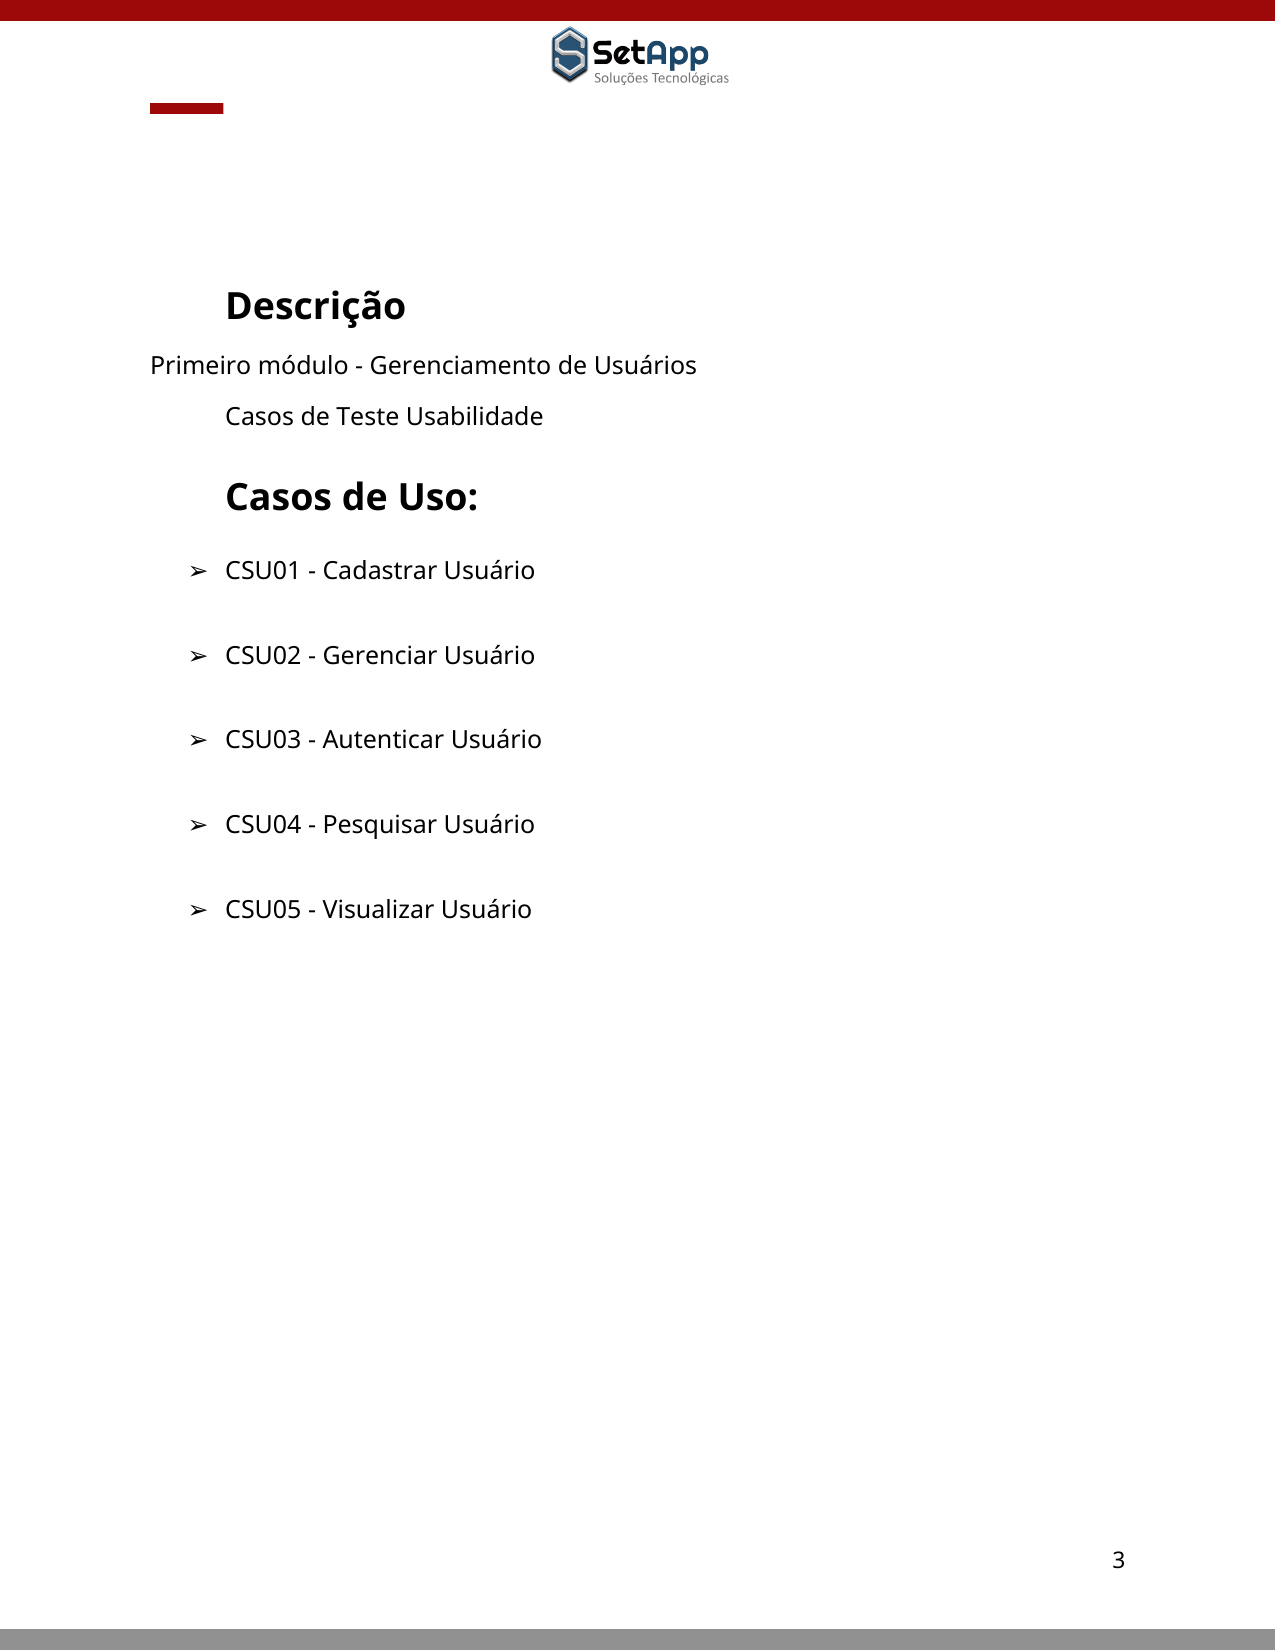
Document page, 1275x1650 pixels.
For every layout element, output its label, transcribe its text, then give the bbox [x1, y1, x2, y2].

list Casos de Teste Usabilidade [150, 398, 1125, 432]
list CSU01 - Cadastrar Usuário [187, 542, 1125, 593]
picture [545, 25, 730, 88]
picture [150, 103, 224, 114]
list CSU05 - Visualizar Usuário [187, 882, 1125, 933]
list Descrição Primeiro módulo - Gerenciamento de Usuários [150, 279, 1125, 381]
list CSU03 - Autenticar Usuário [187, 712, 1125, 763]
picture [0, 0, 1275, 21]
list CSU04 - Pesquisar Usuário [187, 797, 1125, 848]
list CSU02 - Gerenciar Usuário [187, 627, 1125, 678]
list Casos de Uso: [150, 470, 1125, 521]
picture [0, 1629, 1275, 1650]
